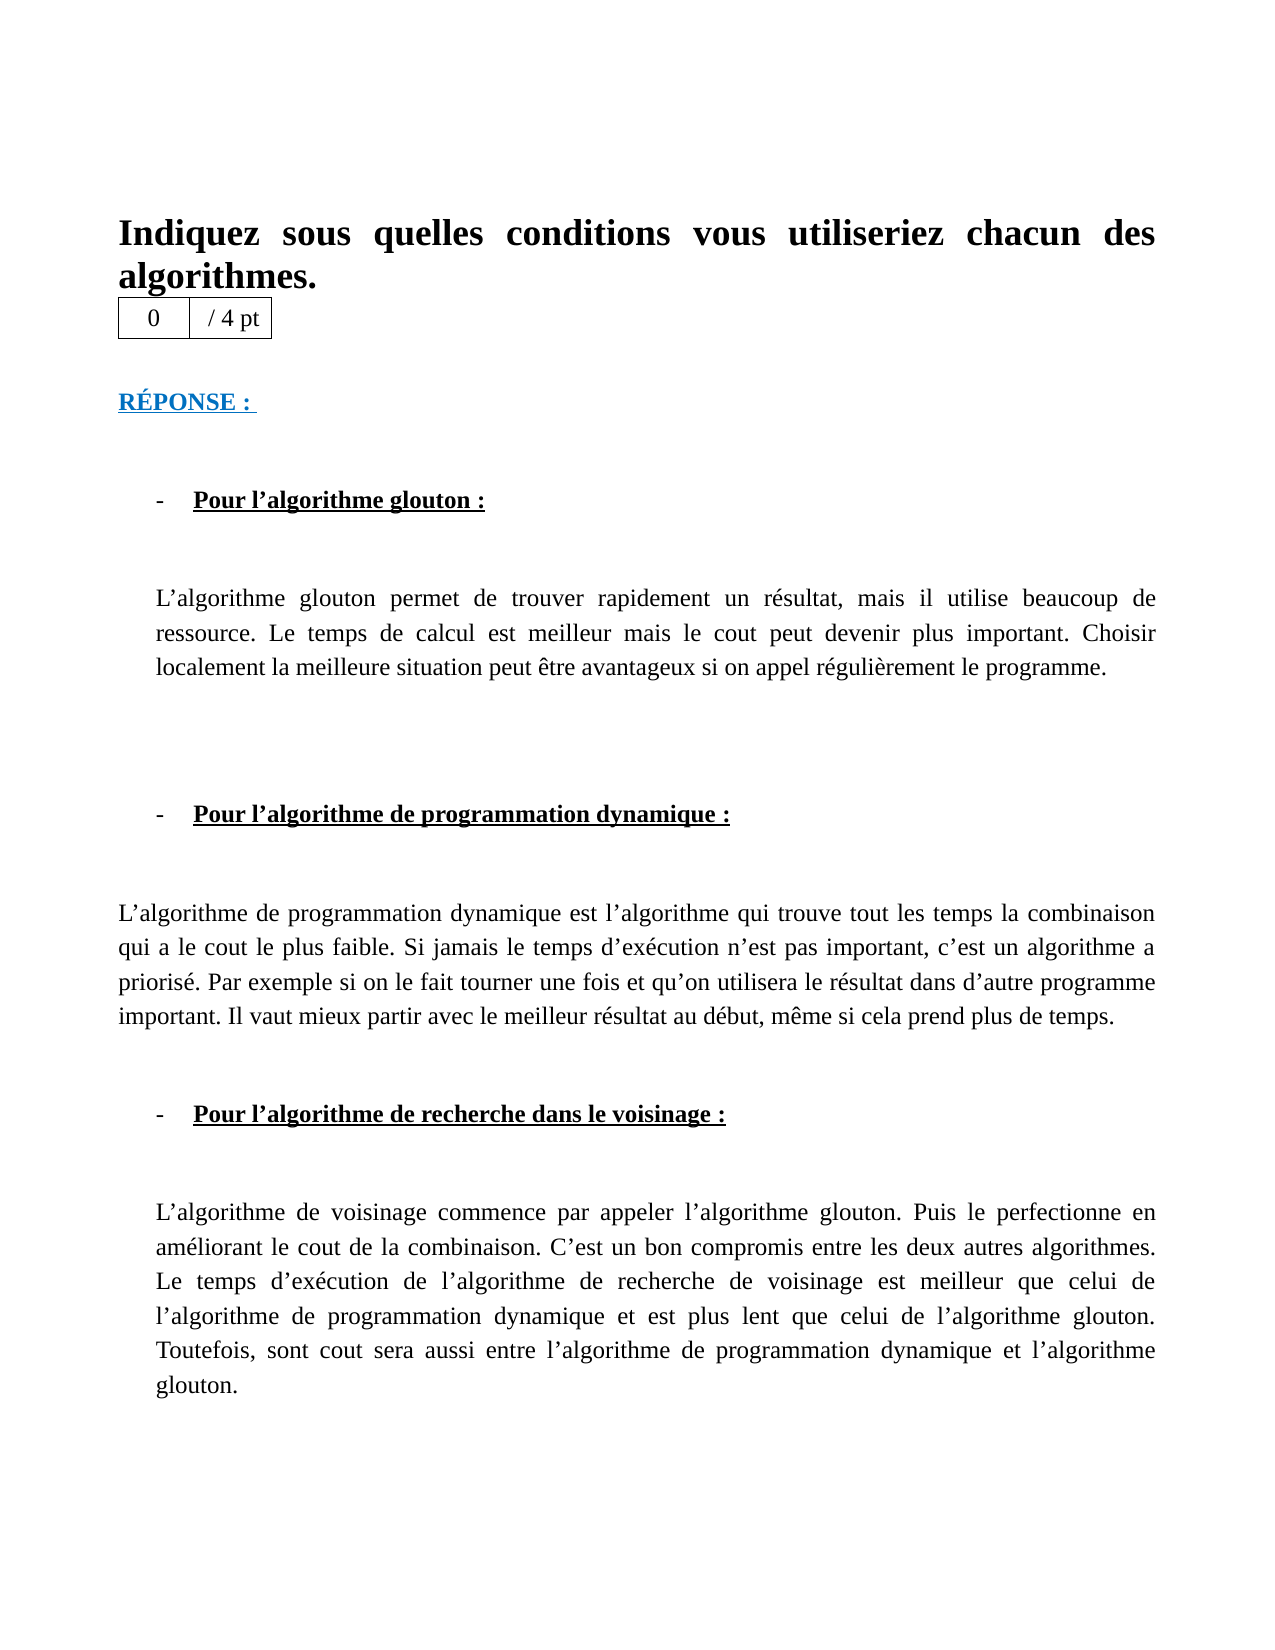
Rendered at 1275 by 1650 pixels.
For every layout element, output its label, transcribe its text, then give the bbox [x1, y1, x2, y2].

text L’algorithme de voisinage commence par appeler l’algorithme glouton. Puis le perfectionne en améliorant le cout de la combinaison. C’est un bon compromis entre les deux autres algorithmes. Le temps d’exécution de l’algorithme de recherche de voisinage est meilleur que celui de l’algorithme de programmation dynamique et est plus lent que celui de l’algorithme glouton. Toutefois, sont cout sera aussi entre l’algorithme de programmation dynamique et l’algorithme glouton. [156, 1197, 1157, 1398]
text L’algorithme glouton permet de trouver rapidement un résultat, mais il utilise beaucoup de ressource. Le temps de calcul est meilleur mais le cout peut devenir plus important. Choisir localement la meilleure situation peut être avantageux si on appel régulièrement le programme. [156, 583, 1157, 681]
list Pour l’algorithme de programmation dynamique : [156, 799, 1157, 828]
text RÉPONSE : [118, 387, 1157, 416]
subtitle Indiquez sous quelles conditions vous utiliseriez chacun des algorithmes. [118, 211, 1157, 297]
table_header 0 [119, 298, 189, 337]
list Pour l’algorithme glouton : [156, 485, 1157, 514]
text L’algorithme de programmation dynamique est l’algorithme qui trouve tout les temps la combinaison qui a le cout le plus faible. Si jamais le temps d’exécution n’est pas important, c’est un algorithme a priorisé. Par exemple si on le fait tourner une fois et qu’on utilisera le résultat dans d’autre programme important. Il vaut mieux partir avec le meilleur résultat au début, même si cela prend plus de temps. [118, 898, 1157, 1030]
list Pour l’algorithme de recherche dans le voisinage : [156, 1099, 1157, 1128]
table_header / 4 pt [190, 298, 271, 337]
